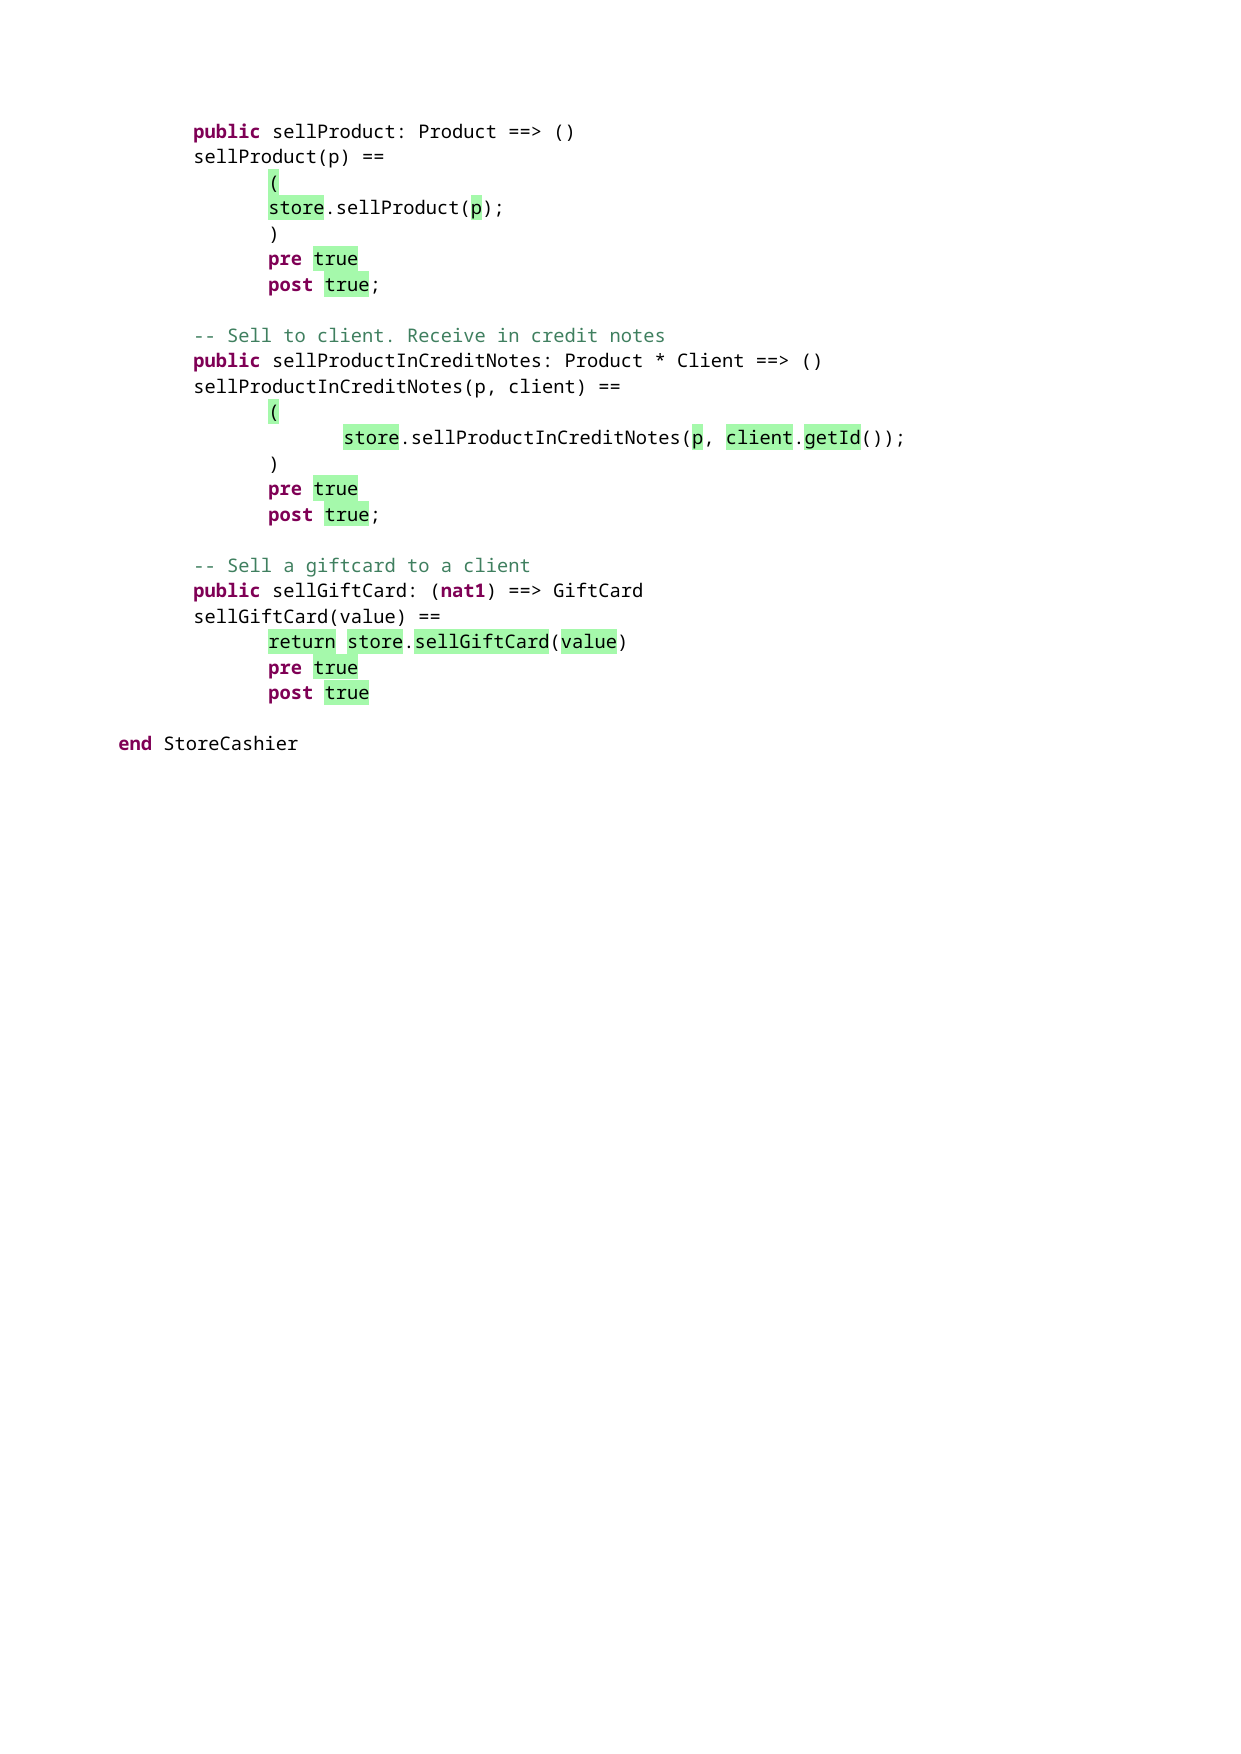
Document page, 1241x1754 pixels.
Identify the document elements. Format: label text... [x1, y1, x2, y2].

text pre true [118, 475, 1122, 501]
text -- Sell to client. Receive in credit notes [118, 322, 1122, 348]
text post true [118, 679, 1122, 705]
text return store.sellGiftCard(value) [118, 628, 1122, 654]
text public sellProductInCreditNotes: Product * Client ==> () [118, 348, 1122, 373]
text sellProductInCreditNotes(p, client) == [118, 373, 1122, 399]
text ) [118, 220, 1122, 246]
text -- Sell a giftcard to a client [118, 552, 1122, 577]
text sellGiftCard(value) == [118, 603, 1122, 628]
text pre true [118, 246, 1122, 271]
text post true; [118, 271, 1122, 297]
text ) [118, 450, 1122, 475]
text store.sellProductInCreditNotes(p, client.getId()); [118, 424, 1122, 450]
text post true; [118, 501, 1122, 526]
text end StoreCashier [118, 731, 1122, 756]
text public sellProduct: Product ==> () [118, 118, 1122, 144]
text pre true [118, 654, 1122, 679]
text sellProduct(p) == [118, 144, 1122, 169]
text ( [118, 399, 1122, 424]
text public sellGiftCard: (nat1) ==> GiftCard [118, 577, 1122, 603]
text store.sellProduct(p); [118, 195, 1122, 220]
text ( [118, 169, 1122, 195]
